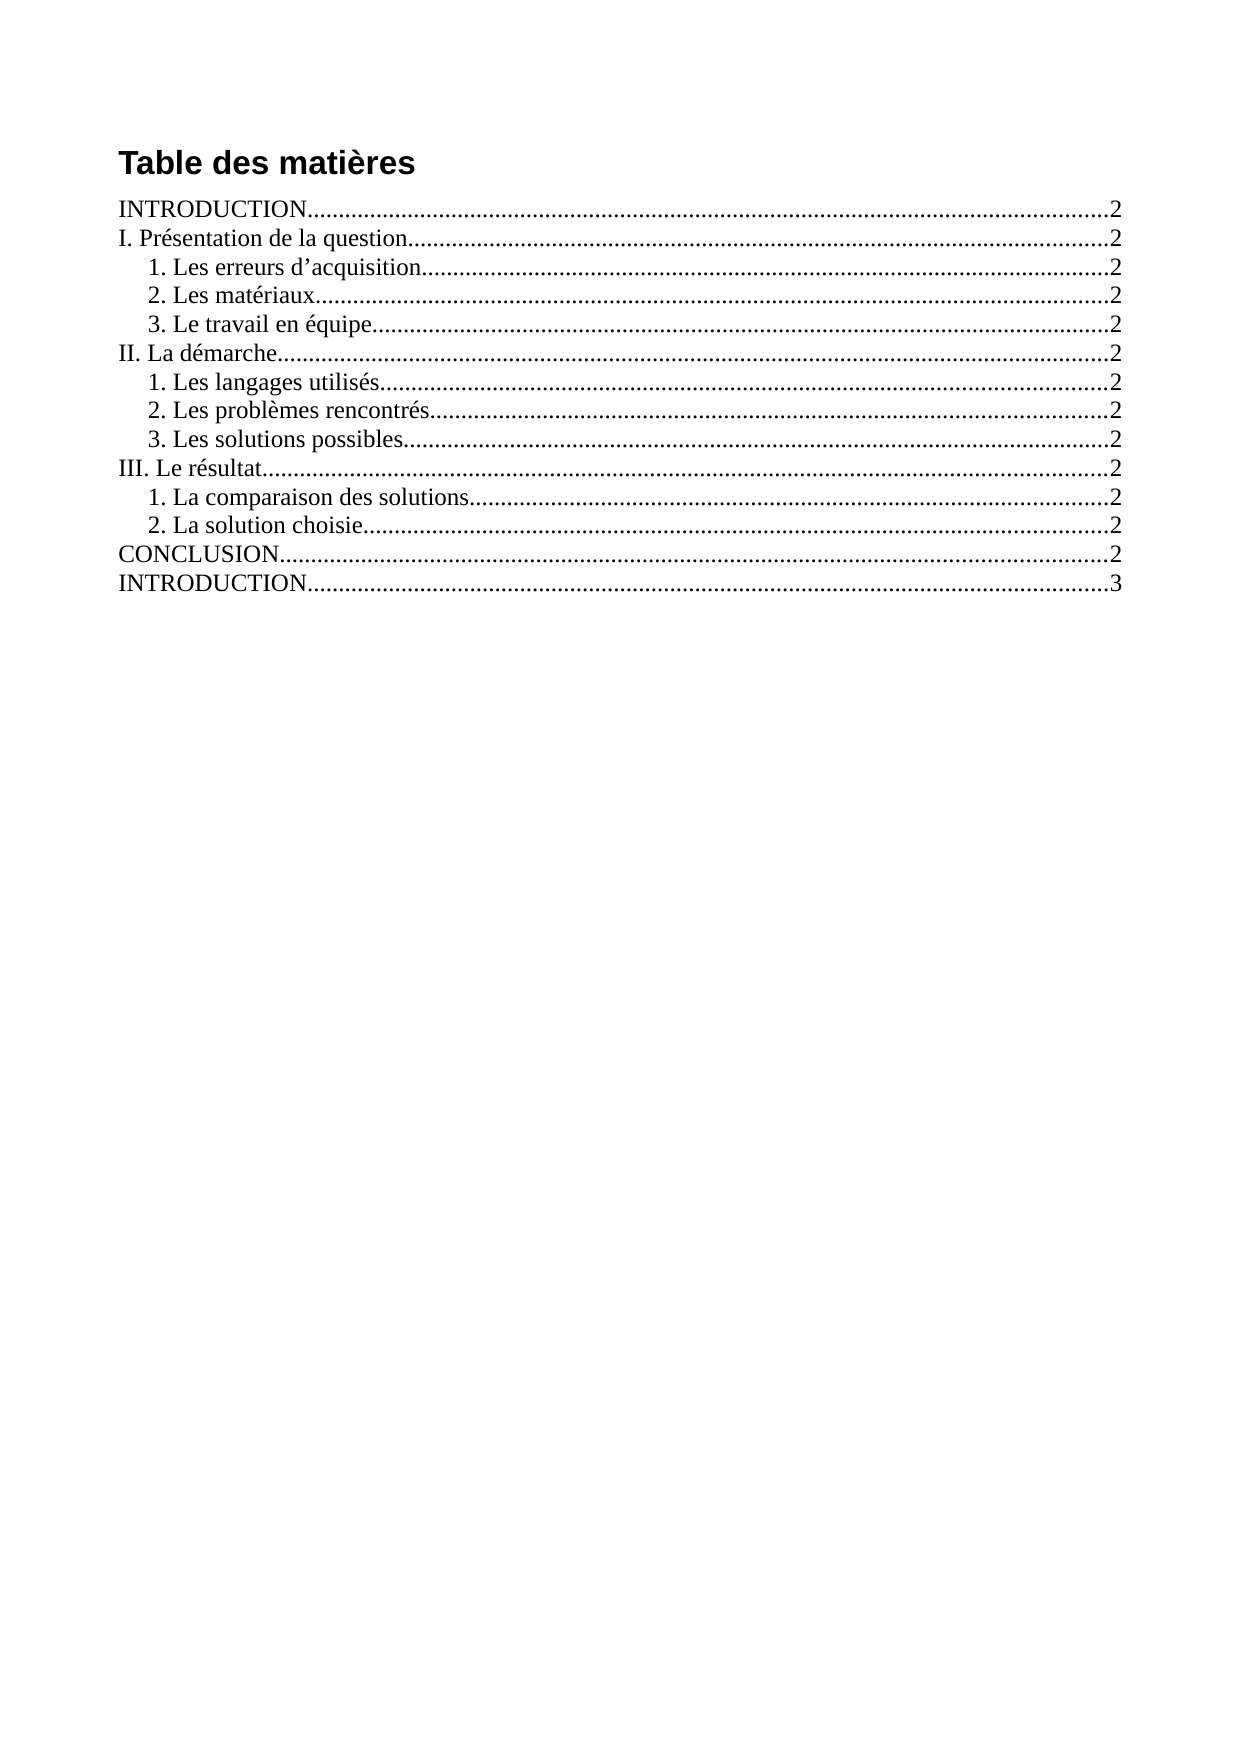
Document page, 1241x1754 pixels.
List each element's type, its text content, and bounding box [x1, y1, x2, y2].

text CONCLUSION 2 [118, 539, 1122, 568]
text 2. La solution choisie 2 [148, 510, 1122, 539]
text 1. Les erreurs d’acquisition 2 [148, 252, 1122, 280]
text 3. Les solutions possibles 2 [148, 424, 1122, 453]
text II. La démarche 2 [118, 338, 1122, 367]
text 1. La comparaison des solutions 2 [148, 482, 1122, 510]
text 2. Les problèmes rencontrés 2 [148, 395, 1122, 424]
text 1. Les langages utilisés 2 [148, 367, 1122, 395]
text 3. Le travail en équipe 2 [148, 309, 1122, 338]
text INTRODUCTION 2 [118, 194, 1122, 223]
subtitle Table des matières [118, 143, 1122, 182]
text 2. Les matériaux 2 [148, 280, 1122, 309]
text III. Le résultat 2 [118, 453, 1122, 482]
text I. Présentation de la question 2 [118, 223, 1122, 252]
text INTRODUCTION 3 [118, 568, 1122, 597]
